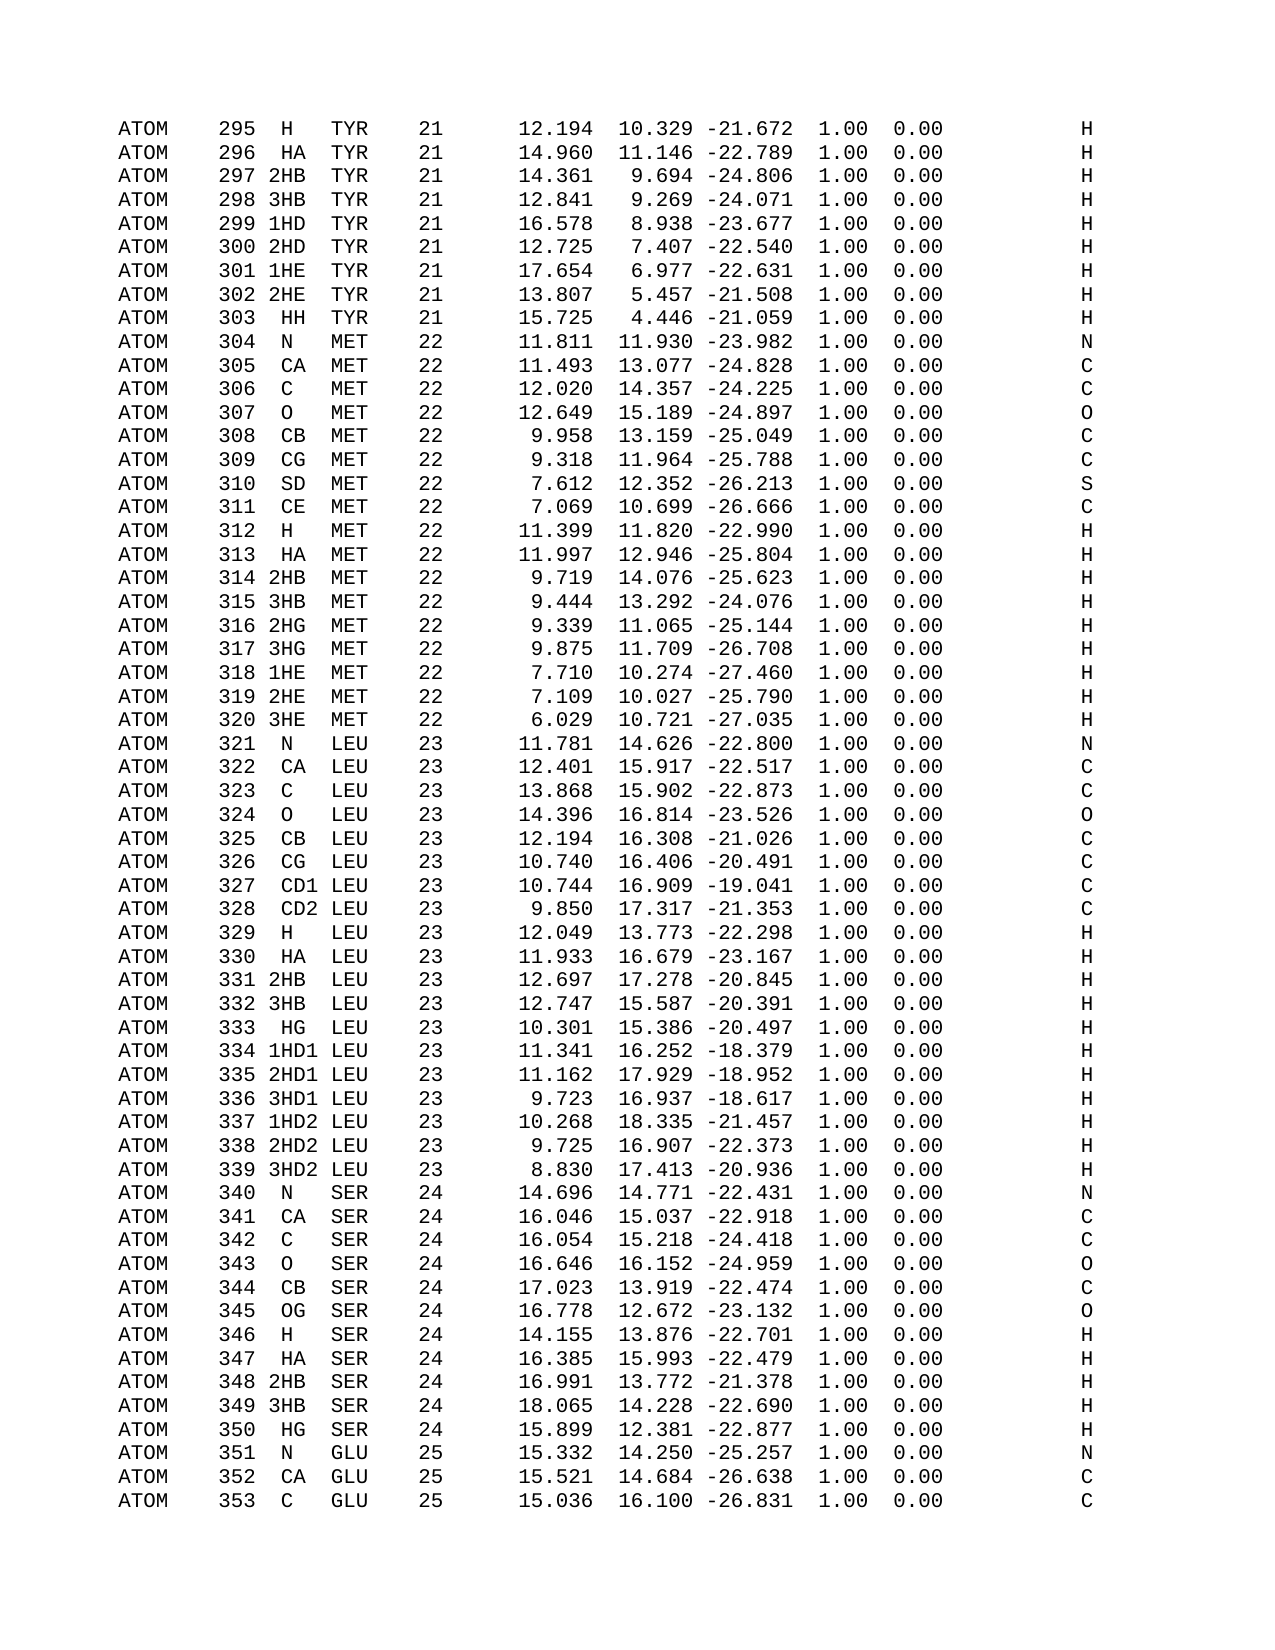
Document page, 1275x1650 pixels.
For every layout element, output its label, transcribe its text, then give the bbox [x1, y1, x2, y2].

text ATOM 344 CB SER 24 17.023 13.919 -22.474 1.00 0.00 C [118, 1277, 1157, 1300]
text ATOM 337 1HD2 LEU 23 10.268 18.335 -21.457 1.00 0.00 H [118, 1111, 1157, 1135]
text ATOM 328 CD2 LEU 23 9.850 17.317 -21.353 1.00 0.00 C [118, 898, 1157, 922]
text ATOM 330 HA LEU 23 11.933 16.679 -23.167 1.00 0.00 H [118, 946, 1157, 969]
text ATOM 304 N MET 22 11.811 11.930 -23.982 1.00 0.00 N [118, 331, 1157, 354]
text ATOM 332 3HB LEU 23 12.747 15.587 -20.391 1.00 0.00 H [118, 993, 1157, 1017]
text ATOM 325 CB LEU 23 12.194 16.308 -21.026 1.00 0.00 C [118, 827, 1157, 851]
text ATOM 334 1HD1 LEU 23 11.341 16.252 -18.379 1.00 0.00 H [118, 1040, 1157, 1064]
text ATOM 341 CA SER 24 16.046 15.037 -22.918 1.00 0.00 C [118, 1206, 1157, 1229]
text ATOM 333 HG LEU 23 10.301 15.386 -20.497 1.00 0.00 H [118, 1017, 1157, 1040]
text ATOM 319 2HE MET 22 7.109 10.027 -25.790 1.00 0.00 H [118, 686, 1157, 709]
text ATOM 295 H TYR 21 12.194 10.329 -21.672 1.00 0.00 H [118, 118, 1157, 142]
text ATOM 309 CG MET 22 9.318 11.964 -25.788 1.00 0.00 C [118, 449, 1157, 473]
text ATOM 310 SD MET 22 7.612 12.352 -26.213 1.00 0.00 S [118, 473, 1157, 496]
text ATOM 326 CG LEU 23 10.740 16.406 -20.491 1.00 0.00 C [118, 851, 1157, 875]
text ATOM 297 2HB TYR 21 14.361 9.694 -24.806 1.00 0.00 H [118, 165, 1157, 189]
text ATOM 313 HA MET 22 11.997 12.946 -25.804 1.00 0.00 H [118, 544, 1157, 567]
text ATOM 316 2HG MET 22 9.339 11.065 -25.144 1.00 0.00 H [118, 615, 1157, 638]
text ATOM 350 HG SER 24 15.899 12.381 -22.877 1.00 0.00 H [118, 1419, 1157, 1442]
text ATOM 306 C MET 22 12.020 14.357 -24.225 1.00 0.00 C [118, 378, 1157, 402]
text ATOM 298 3HB TYR 21 12.841 9.269 -24.071 1.00 0.00 H [118, 189, 1157, 213]
text ATOM 321 N LEU 23 11.781 14.626 -22.800 1.00 0.00 N [118, 733, 1157, 757]
text ATOM 352 CA GLU 25 15.521 14.684 -26.638 1.00 0.00 C [118, 1466, 1157, 1489]
text ATOM 311 CE MET 22 7.069 10.699 -26.666 1.00 0.00 C [118, 496, 1157, 520]
text ATOM 345 OG SER 24 16.778 12.672 -23.132 1.00 0.00 O [118, 1300, 1157, 1324]
text ATOM 347 HA SER 24 16.385 15.993 -22.479 1.00 0.00 H [118, 1348, 1157, 1371]
text ATOM 314 2HB MET 22 9.719 14.076 -25.623 1.00 0.00 H [118, 567, 1157, 591]
text ATOM 339 3HD2 LEU 23 8.830 17.413 -20.936 1.00 0.00 H [118, 1158, 1157, 1182]
text ATOM 338 2HD2 LEU 23 9.725 16.907 -22.373 1.00 0.00 H [118, 1135, 1157, 1158]
text ATOM 301 1HE TYR 21 17.654 6.977 -22.631 1.00 0.00 H [118, 260, 1157, 284]
text ATOM 318 1HE MET 22 7.710 10.274 -27.460 1.00 0.00 H [118, 662, 1157, 686]
text ATOM 302 2HE TYR 21 13.807 5.457 -21.508 1.00 0.00 H [118, 284, 1157, 307]
text ATOM 349 3HB SER 24 18.065 14.228 -22.690 1.00 0.00 H [118, 1395, 1157, 1419]
text ATOM 299 1HD TYR 21 16.578 8.938 -23.677 1.00 0.00 H [118, 213, 1157, 236]
text ATOM 335 2HD1 LEU 23 11.162 17.929 -18.952 1.00 0.00 H [118, 1064, 1157, 1088]
text ATOM 296 HA TYR 21 14.960 11.146 -22.789 1.00 0.00 H [118, 142, 1157, 165]
text ATOM 307 O MET 22 12.649 15.189 -24.897 1.00 0.00 O [118, 402, 1157, 426]
text ATOM 351 N GLU 25 15.332 14.250 -25.257 1.00 0.00 N [118, 1442, 1157, 1466]
text ATOM 308 CB MET 22 9.958 13.159 -25.049 1.00 0.00 C [118, 426, 1157, 449]
text ATOM 353 C GLU 25 15.036 16.100 -26.831 1.00 0.00 C [118, 1489, 1157, 1513]
text ATOM 348 2HB SER 24 16.991 13.772 -21.378 1.00 0.00 H [118, 1371, 1157, 1395]
text ATOM 346 H SER 24 14.155 13.876 -22.701 1.00 0.00 H [118, 1324, 1157, 1348]
text ATOM 331 2HB LEU 23 12.697 17.278 -20.845 1.00 0.00 H [118, 969, 1157, 993]
text ATOM 317 3HG MET 22 9.875 11.709 -26.708 1.00 0.00 H [118, 638, 1157, 662]
text ATOM 329 H LEU 23 12.049 13.773 -22.298 1.00 0.00 H [118, 922, 1157, 946]
text ATOM 327 CD1 LEU 23 10.744 16.909 -19.041 1.00 0.00 C [118, 875, 1157, 898]
text ATOM 336 3HD1 LEU 23 9.723 16.937 -18.617 1.00 0.00 H [118, 1088, 1157, 1111]
text ATOM 340 N SER 24 14.696 14.771 -22.431 1.00 0.00 N [118, 1182, 1157, 1206]
text ATOM 312 H MET 22 11.399 11.820 -22.990 1.00 0.00 H [118, 520, 1157, 544]
text ATOM 320 3HE MET 22 6.029 10.721 -27.035 1.00 0.00 H [118, 709, 1157, 733]
text ATOM 315 3HB MET 22 9.444 13.292 -24.076 1.00 0.00 H [118, 591, 1157, 615]
text ATOM 323 C LEU 23 13.868 15.902 -22.873 1.00 0.00 C [118, 780, 1157, 804]
text ATOM 300 2HD TYR 21 12.725 7.407 -22.540 1.00 0.00 H [118, 236, 1157, 260]
text ATOM 322 CA LEU 23 12.401 15.917 -22.517 1.00 0.00 C [118, 757, 1157, 780]
text ATOM 324 O LEU 23 14.396 16.814 -23.526 1.00 0.00 O [118, 804, 1157, 827]
text ATOM 305 CA MET 22 11.493 13.077 -24.828 1.00 0.00 C [118, 354, 1157, 378]
text ATOM 343 O SER 24 16.646 16.152 -24.959 1.00 0.00 O [118, 1253, 1157, 1277]
text ATOM 303 HH TYR 21 15.725 4.446 -21.059 1.00 0.00 H [118, 307, 1157, 331]
text ATOM 342 C SER 24 16.054 15.218 -24.418 1.00 0.00 C [118, 1229, 1157, 1253]
